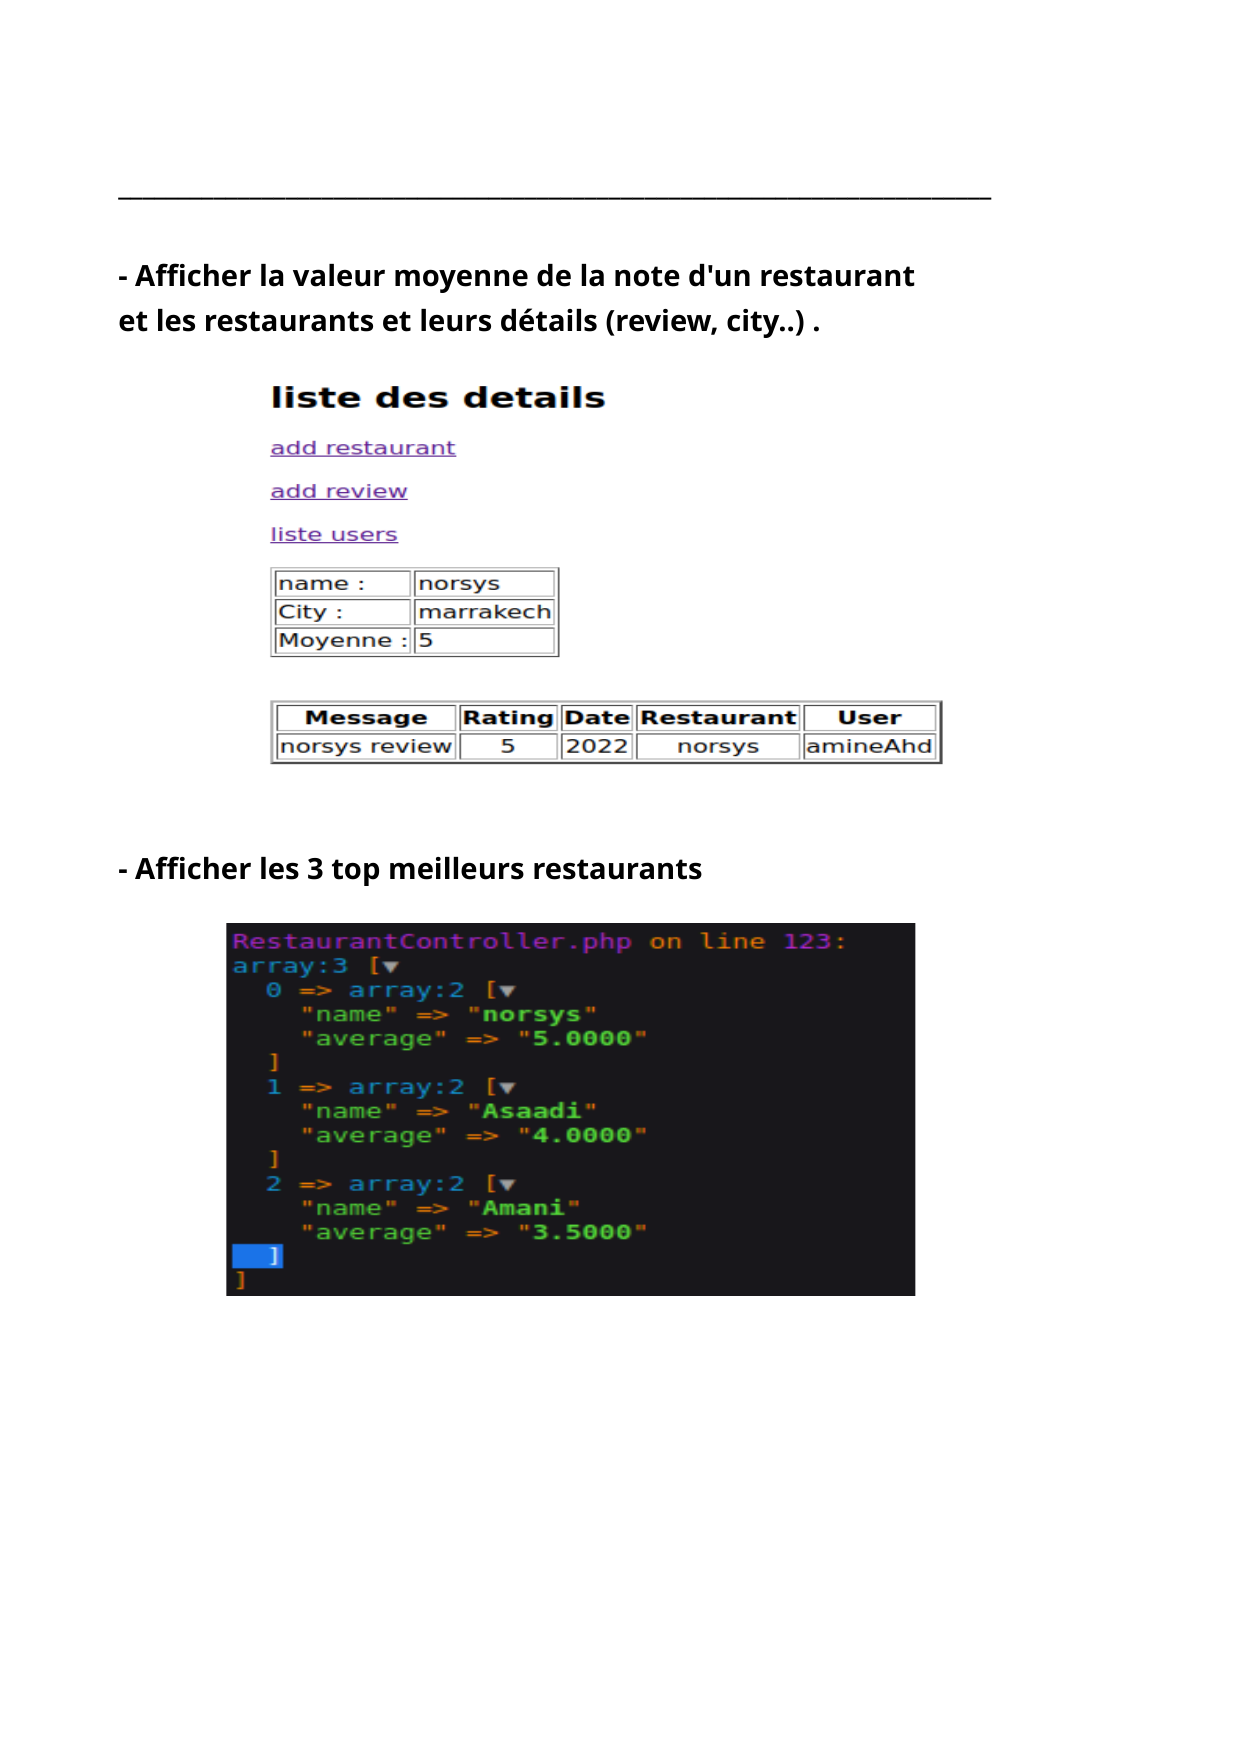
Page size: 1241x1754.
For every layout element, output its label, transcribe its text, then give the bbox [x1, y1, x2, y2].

text - Afficher les 3 top meilleurs restaurants [118, 848, 1122, 888]
text - Afficher la valeur moyenne de la note d'un restaurant [118, 255, 1122, 295]
text et les restaurants et leurs détails (review, city..) . [118, 301, 1122, 340]
text _________________________________________________________________________ [118, 164, 1122, 203]
picture [226, 923, 916, 1296]
picture [258, 360, 982, 779]
